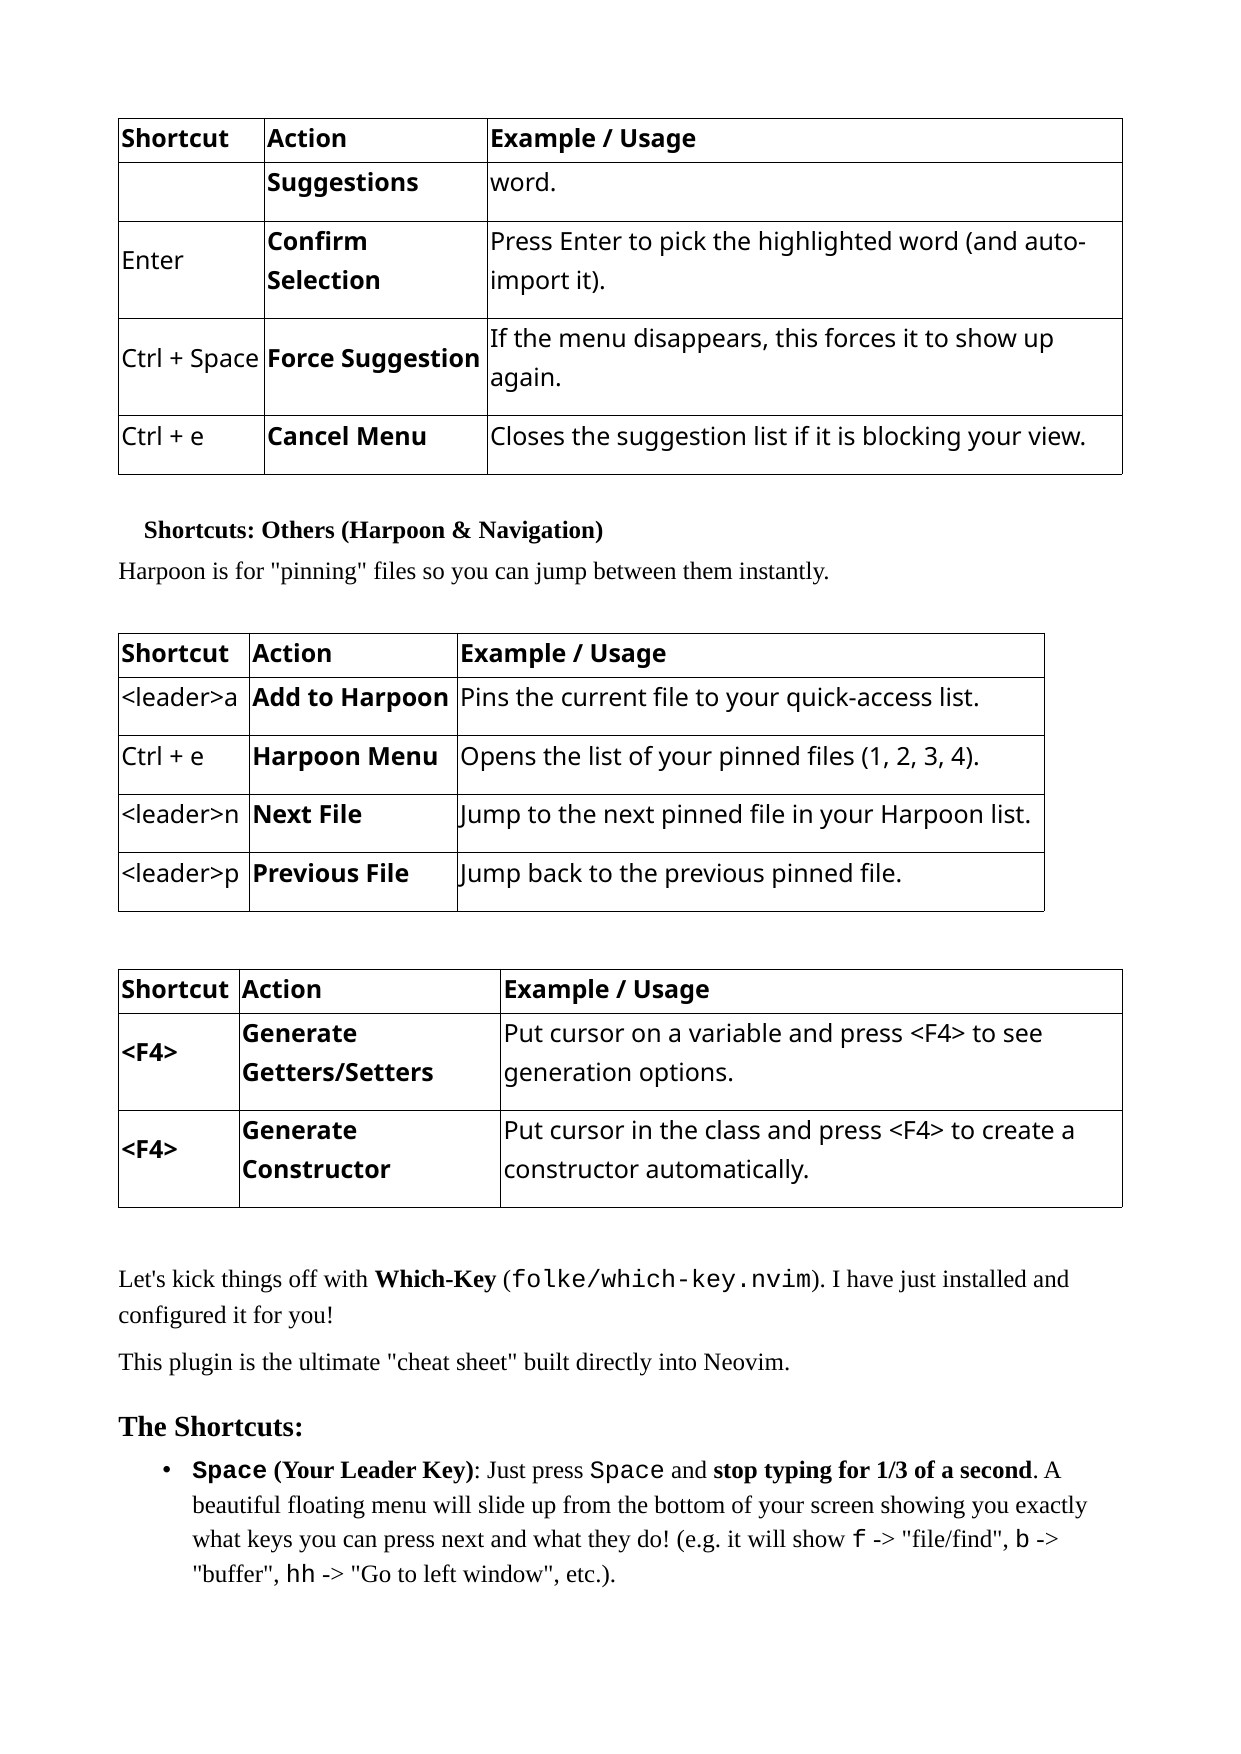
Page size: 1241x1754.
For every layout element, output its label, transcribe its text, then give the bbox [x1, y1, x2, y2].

table_cell If the menu disappears, this forces it to show up again. [488, 319, 1122, 415]
table_cell Force Suggestion [265, 319, 487, 415]
subtitle The Shortcuts: [118, 1409, 1122, 1443]
table_cell Generate Getters/Setters [240, 1014, 500, 1110]
table_cell Pins the current file to your quick-access list. [458, 678, 1044, 735]
table_cell Jump to the next pinned file in your Harpoon list. [458, 795, 1044, 852]
table_cell Add to Harpoon [250, 678, 457, 735]
table_cell Cancel Menu [265, 416, 487, 474]
text This plugin is the ultimate "cheat sheet" built directly into Neovim. [118, 1347, 1122, 1376]
table_header Shortcut [119, 970, 239, 1012]
subtitle 🔹 Shortcuts: Others (Harpoon & Navigation) [118, 515, 1122, 544]
table_cell Confirm Selection [265, 222, 487, 318]
table_cell Enter [119, 222, 264, 318]
table_header Shortcut [119, 119, 264, 162]
table_header Action [250, 634, 457, 677]
table_cell Opens the list of your pinned files (1, 2, 3, 4). [458, 736, 1044, 794]
table_cell <F4> [119, 1014, 239, 1110]
table_cell <F4> [119, 1111, 239, 1207]
table_cell Jump back to the previous pinned file. [458, 853, 1044, 911]
table_header Action [240, 970, 500, 1012]
table_cell [119, 163, 264, 221]
table_header Example / Usage [458, 634, 1044, 677]
table_cell <leader>n [119, 795, 249, 852]
table_cell Next File [250, 795, 457, 852]
table_header Action [265, 119, 487, 162]
table_header Example / Usage [501, 970, 1122, 1012]
text Let's kick things off with Which-Key (folke/which-key.nvim). I have just installed and configured it for you! [118, 1264, 1122, 1328]
table_cell Previous File [250, 853, 457, 911]
table_cell Ctrl + e [119, 736, 249, 794]
table_cell Put cursor in the class and press <F4> to create a constructor automatically. [501, 1111, 1122, 1207]
table_cell <leader>p [119, 853, 249, 911]
table_cell Generate Constructor [240, 1111, 500, 1207]
table_cell Press Enter to pick the highlighted word (and auto-import it). [488, 222, 1122, 318]
table_cell Ctrl + Space [119, 319, 264, 415]
table_cell word. [488, 163, 1122, 221]
table_cell Harpoon Menu [250, 736, 457, 794]
table_cell Suggestions [265, 163, 487, 221]
table_header Shortcut [119, 634, 249, 677]
table_cell Closes the suggestion list if it is blocking your view. [488, 416, 1122, 474]
list Space (Your Leader Key): Just press Space and stop typing for 1/3 of a second. A beautiful floating menu will slide up from the bottom of your screen showing you exactly what keys you can press next and what they do! (e.g. it will show f -> "file/find", b -> "buffer", hh -> "Go to left window", etc.). [162, 1456, 1122, 1589]
text Harpoon is for "pinning" files so you can jump between them instantly. [118, 556, 1122, 585]
table_header Example / Usage [488, 119, 1122, 162]
table_cell <leader>a [119, 678, 249, 735]
table_cell Ctrl + e [119, 416, 264, 474]
table_cell Put cursor on a variable and press <F4> to see generation options. [501, 1014, 1122, 1110]
